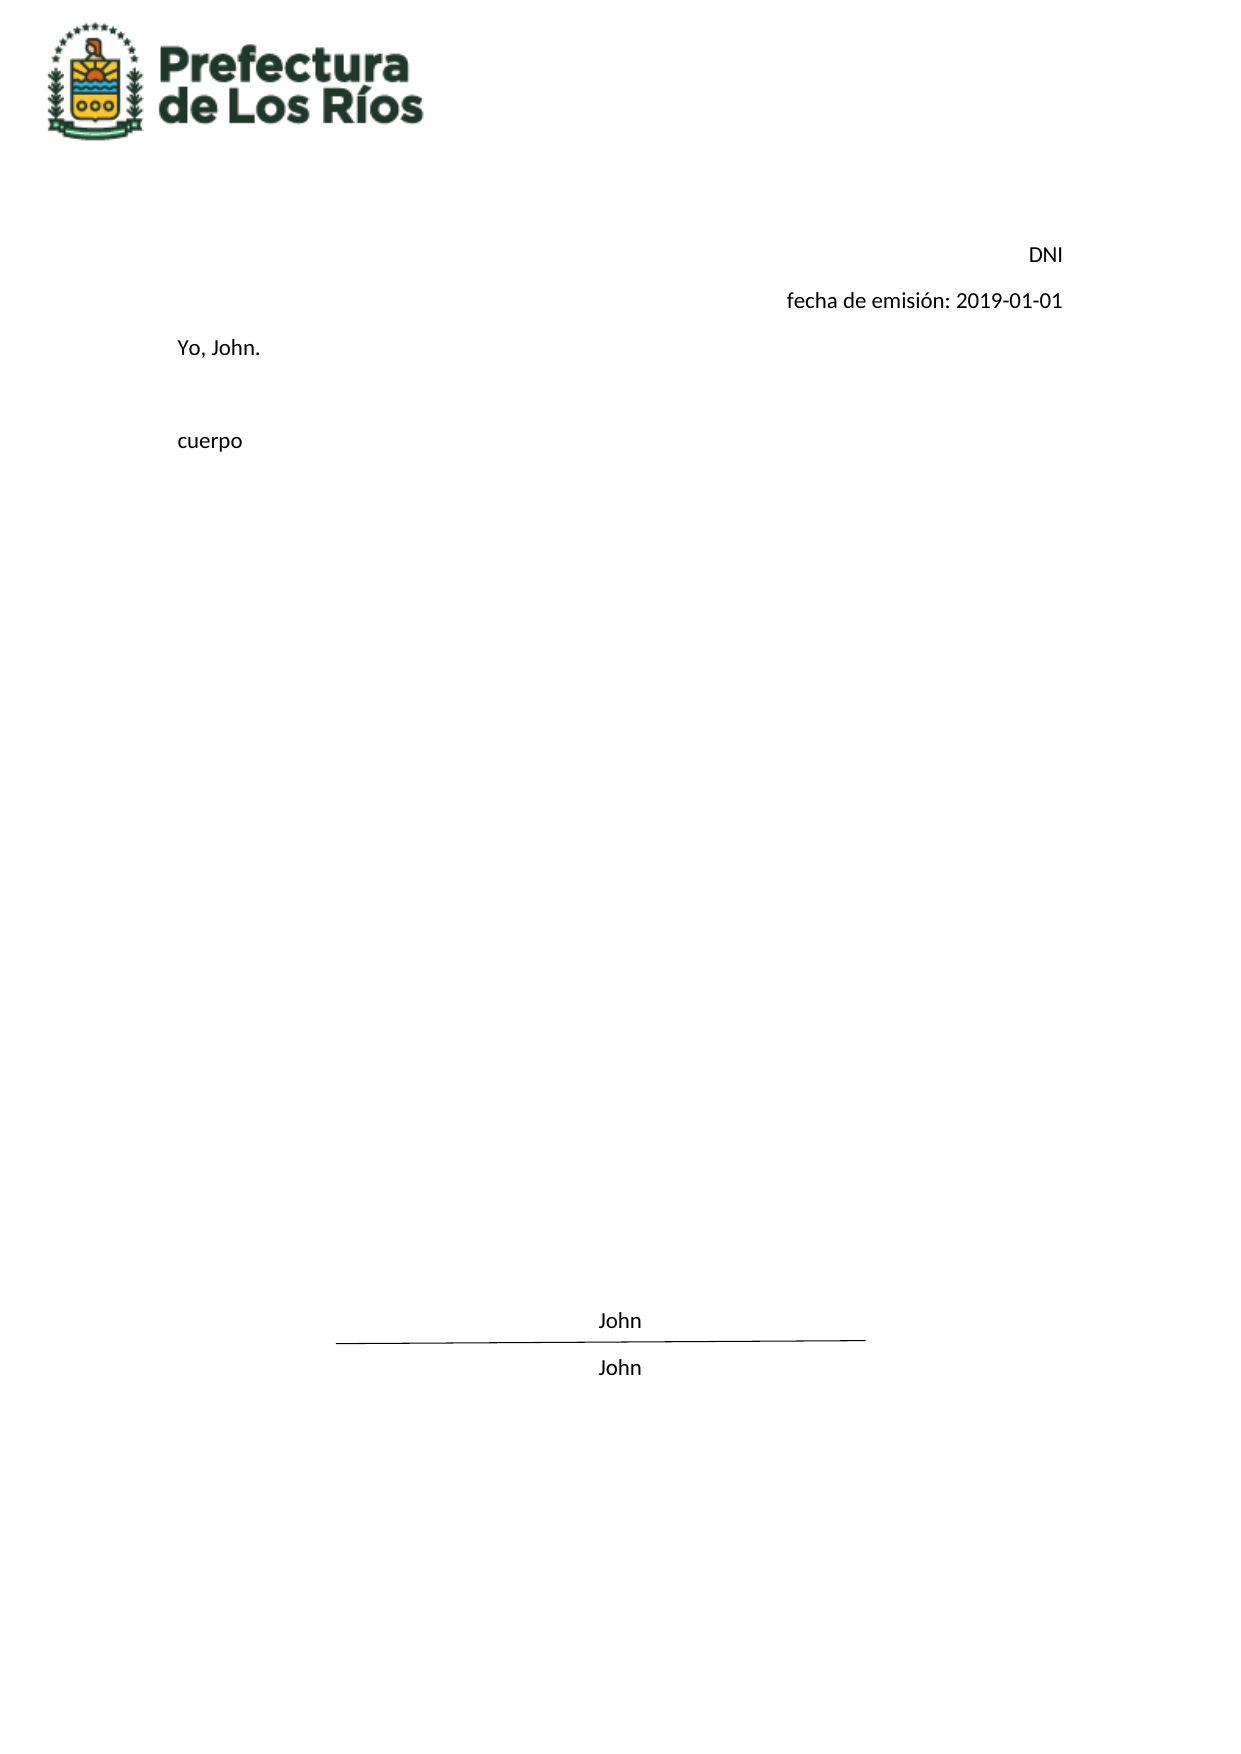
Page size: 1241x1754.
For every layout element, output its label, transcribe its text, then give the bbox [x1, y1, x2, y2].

text DNI [177, 240, 1063, 268]
text Yo, John. [177, 333, 1063, 361]
text fecha de emisión: 2019-01-01 [177, 287, 1063, 315]
text John [177, 1353, 1063, 1381]
text cuerpo [177, 426, 1063, 454]
text John [177, 1306, 1063, 1334]
